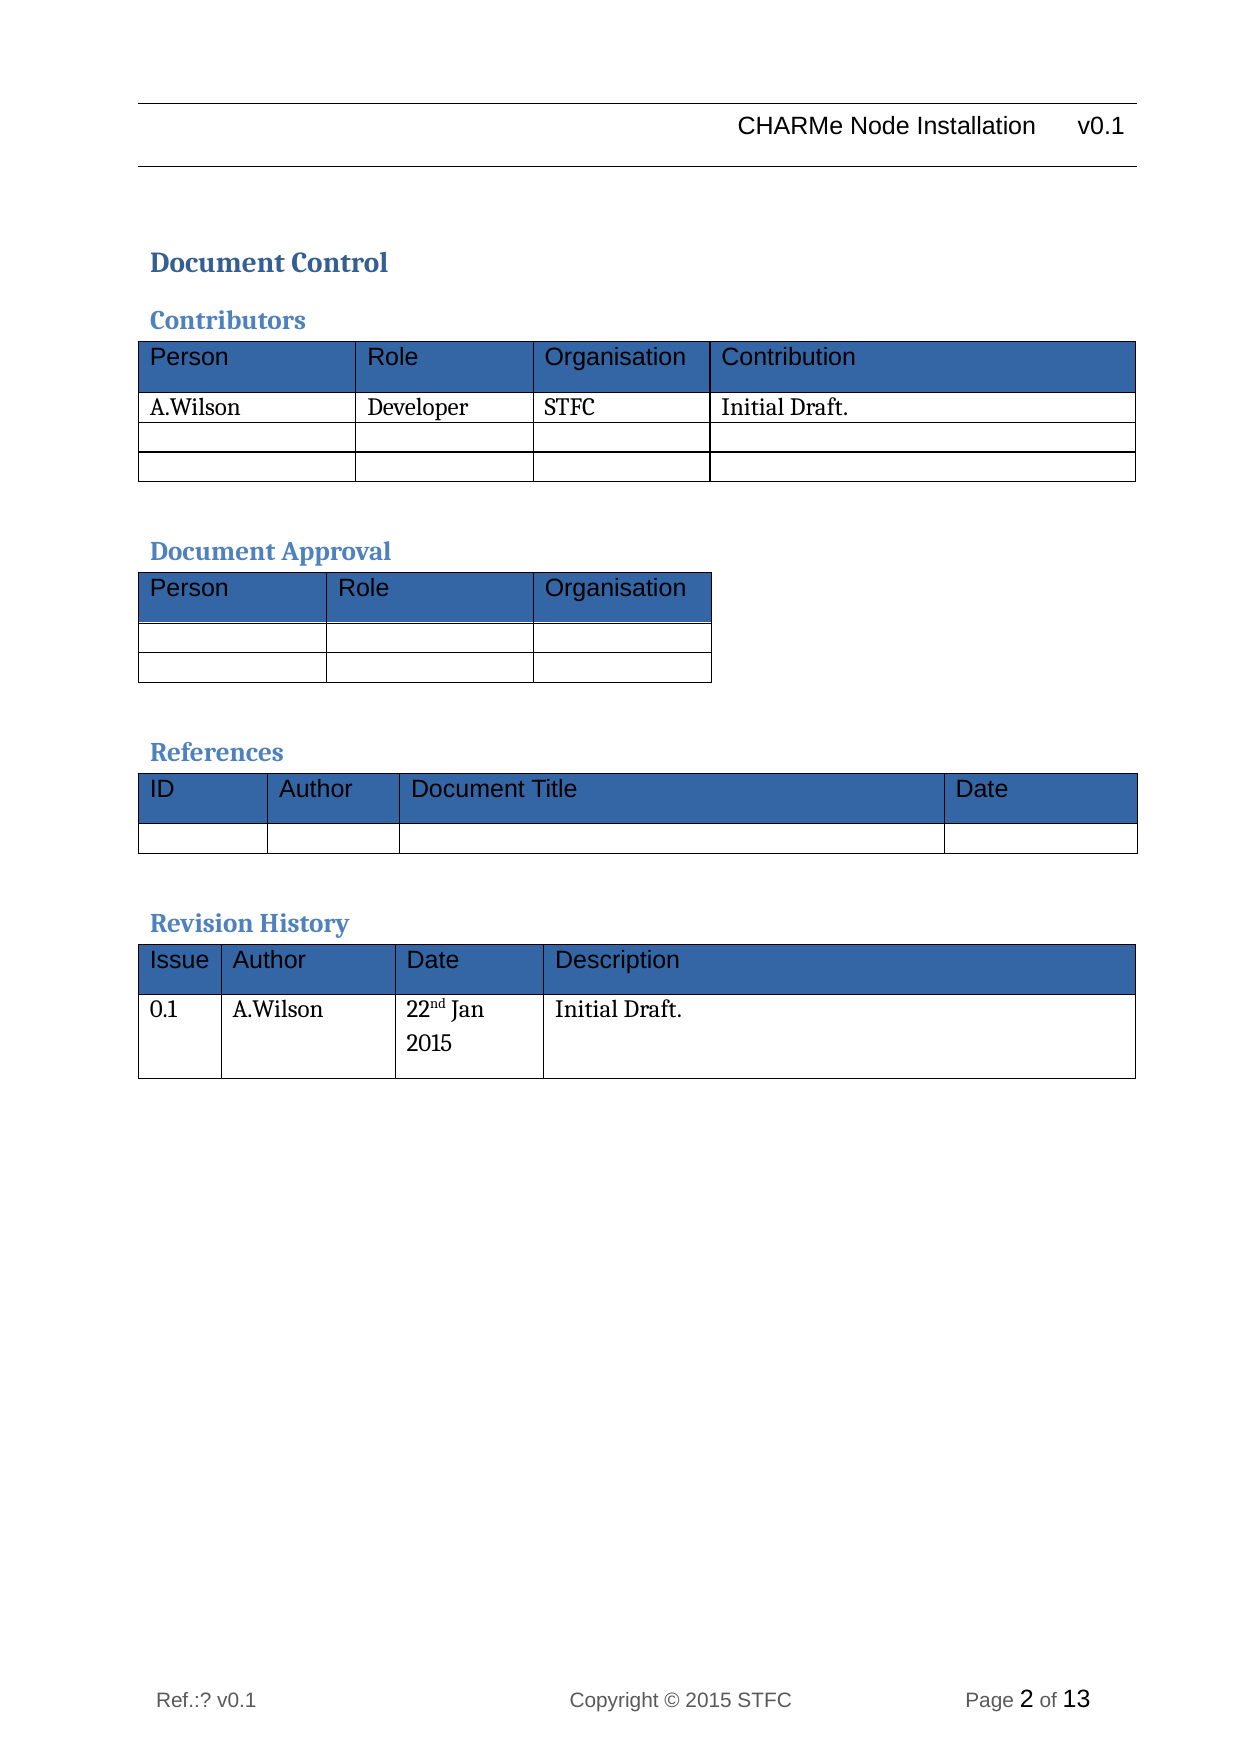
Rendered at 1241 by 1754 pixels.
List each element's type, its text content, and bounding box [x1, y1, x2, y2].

table_header Issue [139, 945, 221, 994]
text Document Approval [150, 536, 1090, 567]
table_header Organisation [534, 342, 709, 392]
table_header Contribution [711, 342, 1135, 392]
table_cell [139, 624, 326, 652]
table_header ID [139, 774, 267, 823]
table_cell 22nd Jan 2015 [396, 995, 543, 1078]
table_header Author [222, 945, 395, 994]
table_header Author [268, 774, 399, 823]
table_cell [400, 824, 944, 853]
table_cell [534, 653, 711, 682]
table_header Date [396, 945, 543, 994]
table_cell [139, 423, 355, 451]
table_cell [327, 624, 533, 652]
table_cell [139, 453, 355, 481]
table_cell [711, 453, 1135, 481]
table_header Person [139, 342, 355, 392]
table_cell [356, 453, 533, 481]
table_cell [139, 824, 267, 853]
table_cell [534, 453, 709, 481]
table_cell 0.1 [139, 995, 221, 1078]
table_cell Developer [356, 393, 533, 422]
table_cell A.Wilson [222, 995, 395, 1078]
table_cell [327, 653, 533, 682]
table_header Date [945, 774, 1137, 823]
table_cell [268, 824, 399, 853]
table_header Document Title [400, 774, 944, 823]
text Revision History [150, 908, 1090, 939]
table_cell [534, 624, 711, 652]
table_header Role [356, 342, 533, 392]
table_cell [139, 653, 326, 682]
table_cell [534, 423, 709, 451]
text References [150, 737, 1090, 768]
table_cell [945, 824, 1137, 853]
table_cell Initial Draft. [544, 995, 1135, 1078]
text Document Control [150, 246, 1090, 279]
table_cell Initial Draft. [711, 393, 1135, 422]
table_header Description [544, 945, 1135, 994]
table_header Person [139, 573, 326, 622]
text Contributors [150, 305, 1090, 337]
table_header Organisation [534, 573, 711, 622]
table_cell [711, 423, 1135, 451]
table_cell A.Wilson [139, 393, 355, 422]
table_cell STFC [534, 393, 709, 422]
table_header Role [327, 573, 533, 622]
table_cell [356, 423, 533, 451]
